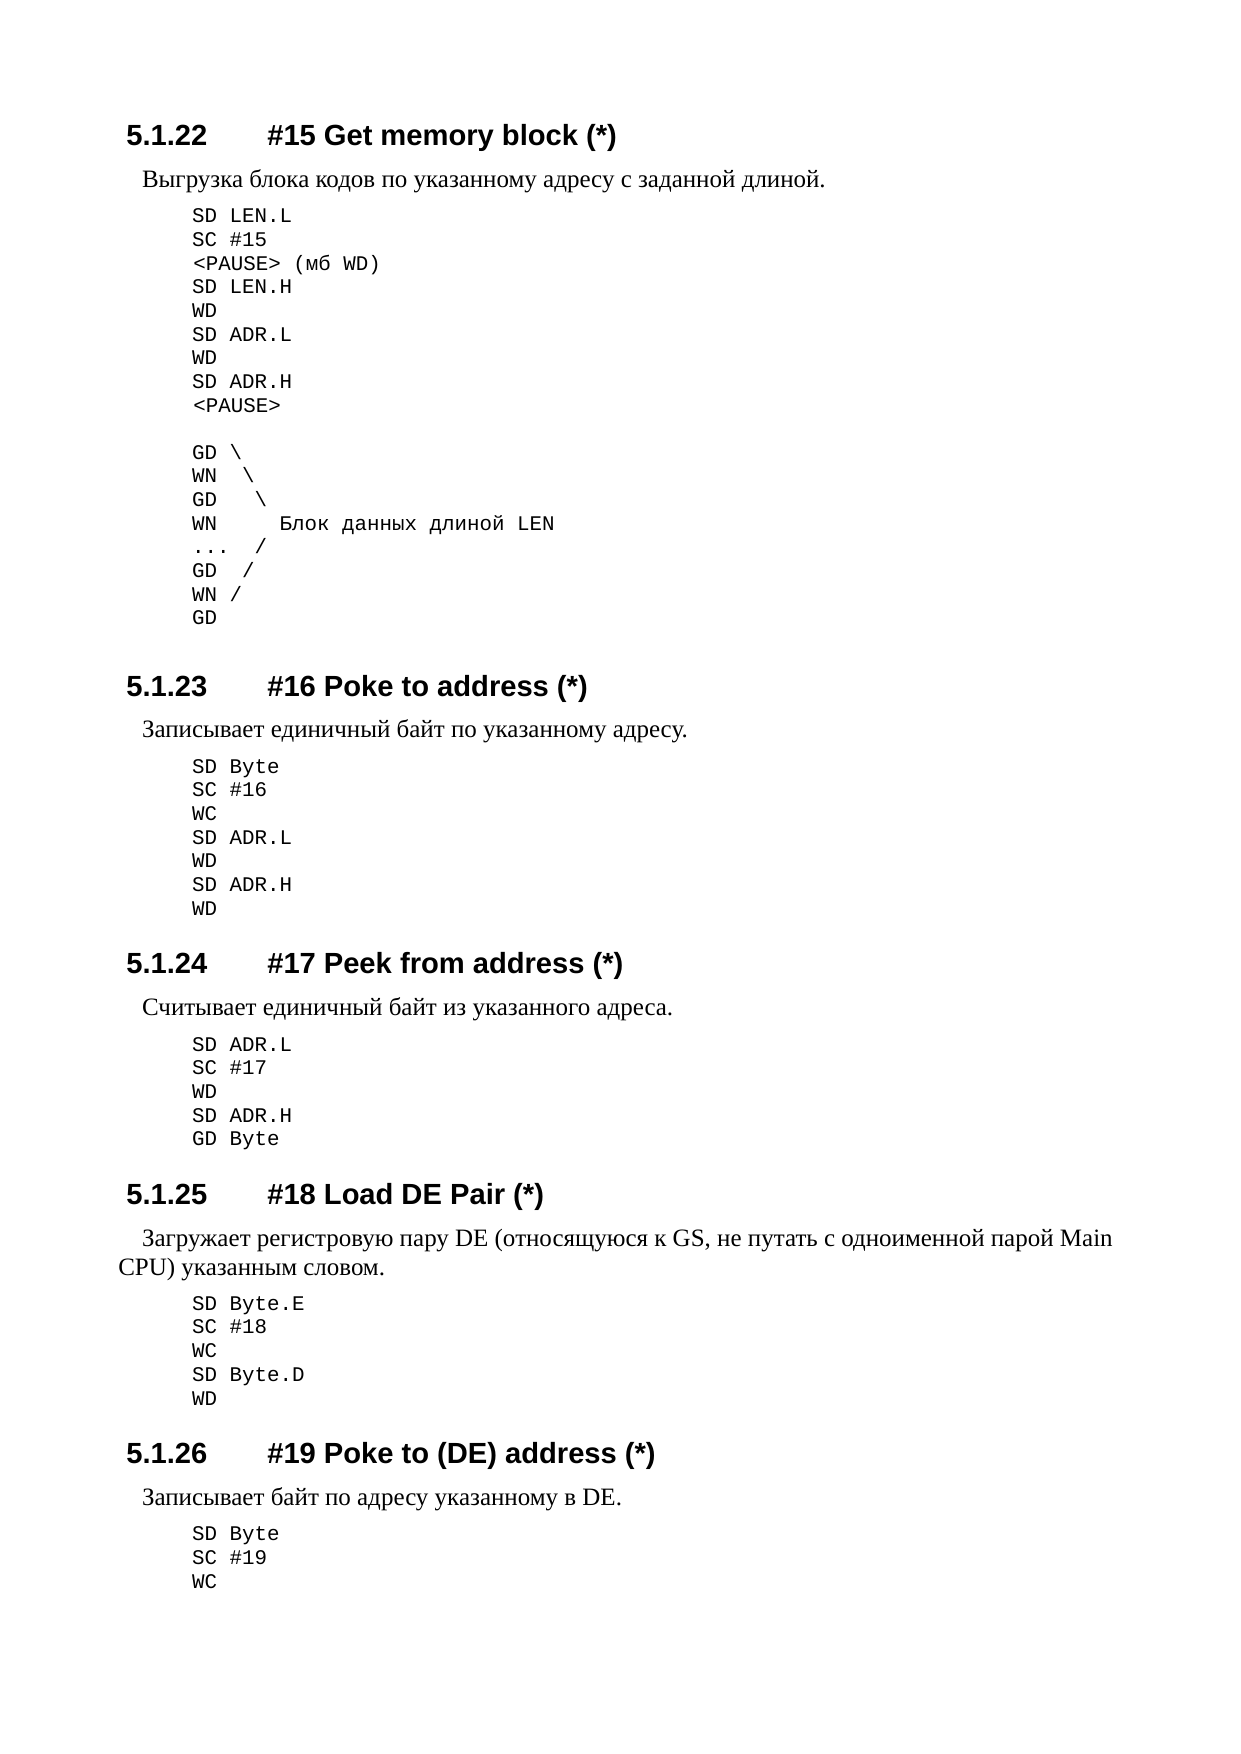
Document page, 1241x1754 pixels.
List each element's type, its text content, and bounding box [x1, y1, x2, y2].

text WD [118, 1387, 1122, 1411]
text SD Byte [118, 1523, 1122, 1547]
text SD Byte [118, 756, 1122, 779]
text Записывает единичный байт по указанному адресу. [118, 714, 1122, 743]
text SD Byte.D [118, 1364, 1122, 1387]
text Считывает единичный байт из указанного адреса. [118, 992, 1122, 1021]
text WN \ [118, 466, 1122, 489]
text WD [118, 347, 1122, 371]
text WD [118, 898, 1122, 921]
text WC [118, 803, 1122, 827]
subtitle #16 Poke to address (*) [118, 668, 1122, 702]
text WN Блок данных длиной LEN [118, 513, 1122, 536]
text SD ADR.L [118, 324, 1122, 347]
text Выгрузка блока кодов по указанному адресу с заданной длиной. [118, 164, 1122, 193]
text SC #18 [118, 1317, 1122, 1340]
text SD Byte.E [118, 1293, 1122, 1317]
text SD ADR.L [118, 827, 1122, 850]
subtitle #17 Peek from address (*) [118, 946, 1122, 980]
text GD \ [118, 489, 1122, 513]
text SD ADR.H [118, 1104, 1122, 1128]
text Загружает регистровую пару DE (относящуюся к GS, не путать с одноименной парой Main CPU) указанным словом. [118, 1223, 1122, 1280]
text WD [118, 850, 1122, 874]
text WC [118, 1571, 1122, 1594]
text SD LEN.L [118, 205, 1122, 229]
text WD [118, 300, 1122, 324]
text SD ADR.H [118, 874, 1122, 898]
text GD / [118, 560, 1122, 584]
text GD \ [118, 442, 1122, 466]
text SD LEN.H [118, 276, 1122, 300]
text Записывает байт по адресу указанному в DE. [118, 1482, 1122, 1511]
text SC #15 <PAUSE> (мб WD) [118, 229, 1122, 276]
text SC #19 [118, 1547, 1122, 1571]
text WC [118, 1340, 1122, 1364]
text SD ADR.L [118, 1034, 1122, 1057]
text SC #16 [118, 779, 1122, 803]
text SD ADR.H <PAUSE> [118, 371, 1122, 418]
text ... / [118, 536, 1122, 560]
subtitle #19 Poke to (DE) address (*) [118, 1436, 1122, 1470]
text GD Byte [118, 1128, 1122, 1152]
text GD [118, 607, 1122, 631]
subtitle #15 Get memory block (*) [118, 118, 1122, 152]
text WD [118, 1081, 1122, 1104]
subtitle #18 Load DE Pair (*) [118, 1177, 1122, 1210]
text SC #17 [118, 1057, 1122, 1081]
text WN / [118, 584, 1122, 607]
